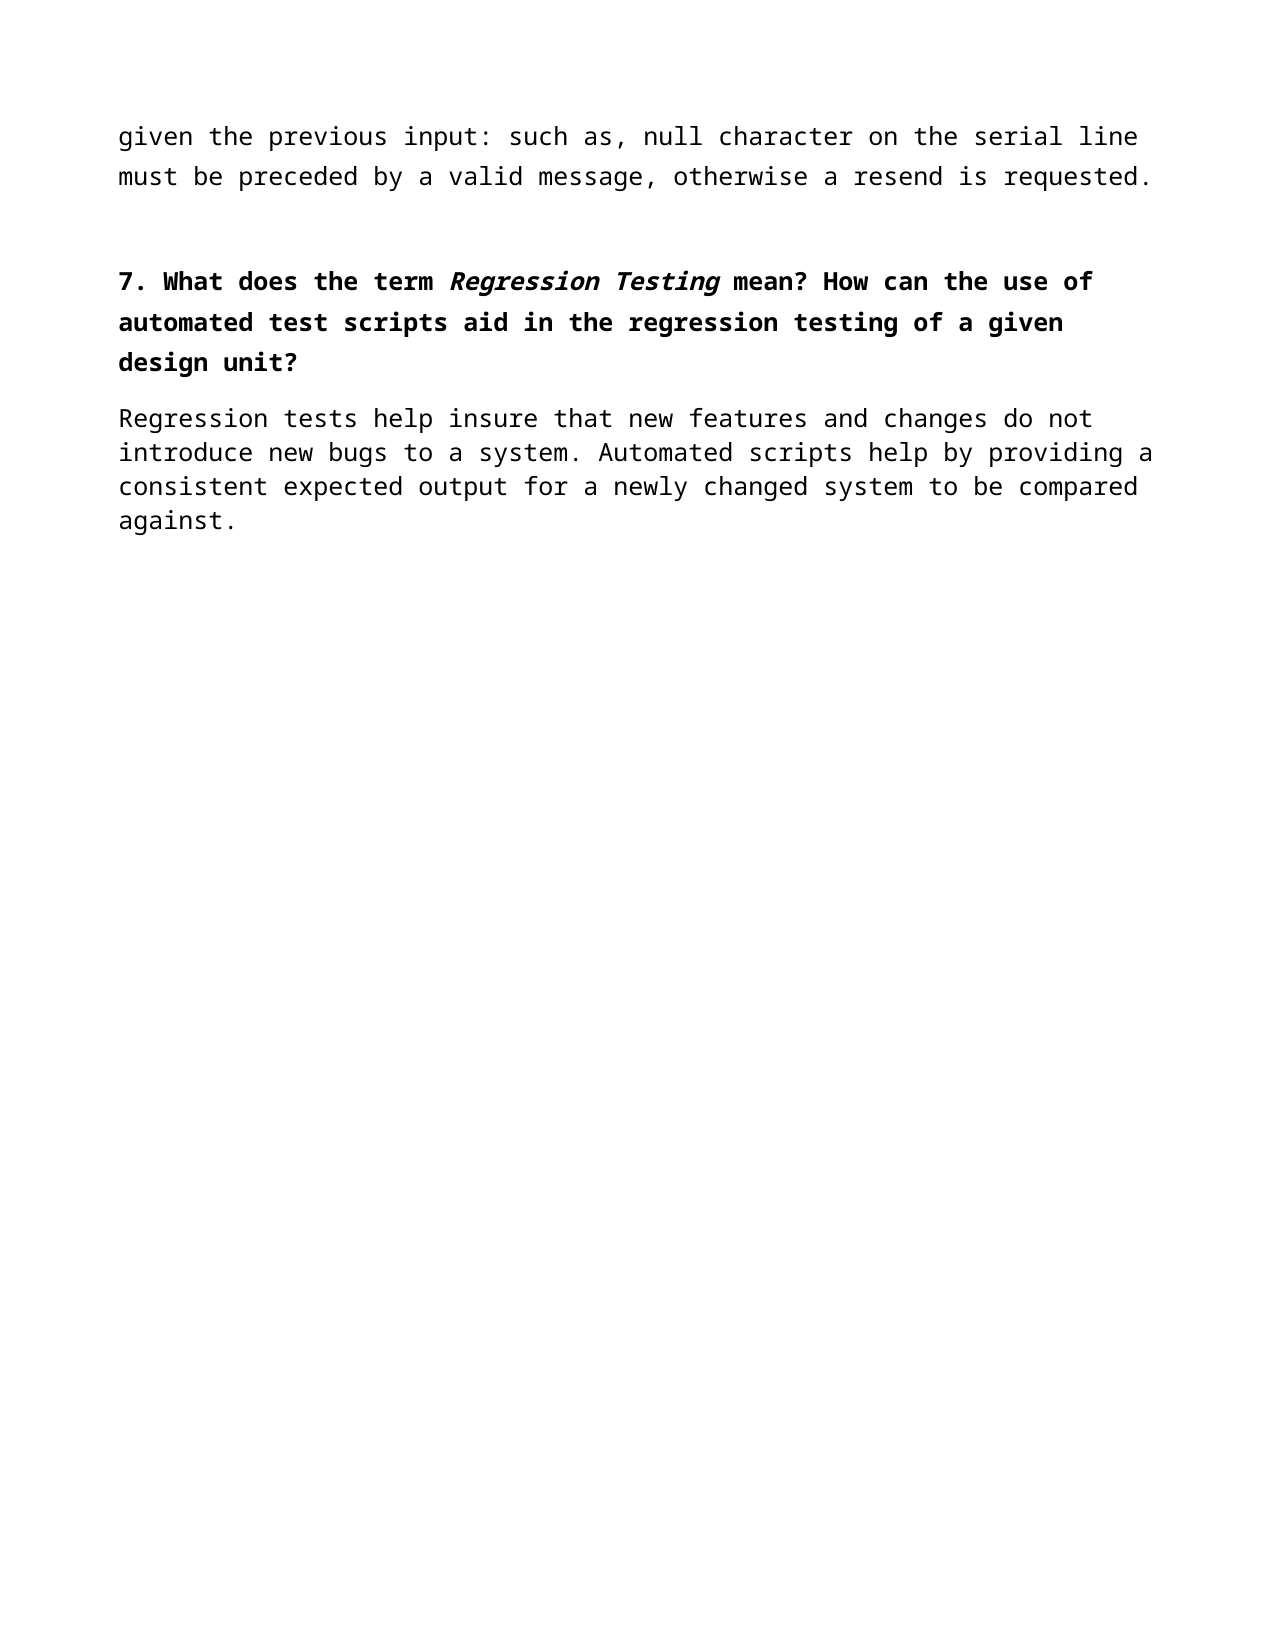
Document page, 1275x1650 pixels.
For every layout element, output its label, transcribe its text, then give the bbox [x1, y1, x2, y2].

text given the previous input: such as, null character on the serial line must be preceded by a valid message, otherwise a resend is requested. [118, 118, 1157, 193]
text 7. What does the term Regression Testing mean? How can the use of automated test scripts aid in the regression testing of a given design unit? [118, 263, 1157, 379]
text Regression tests help insure that new features and changes do not introduce new bugs to a system. Automated scripts help by providing a consistent expected output for a newly changed system to be compared against. [118, 401, 1157, 537]
